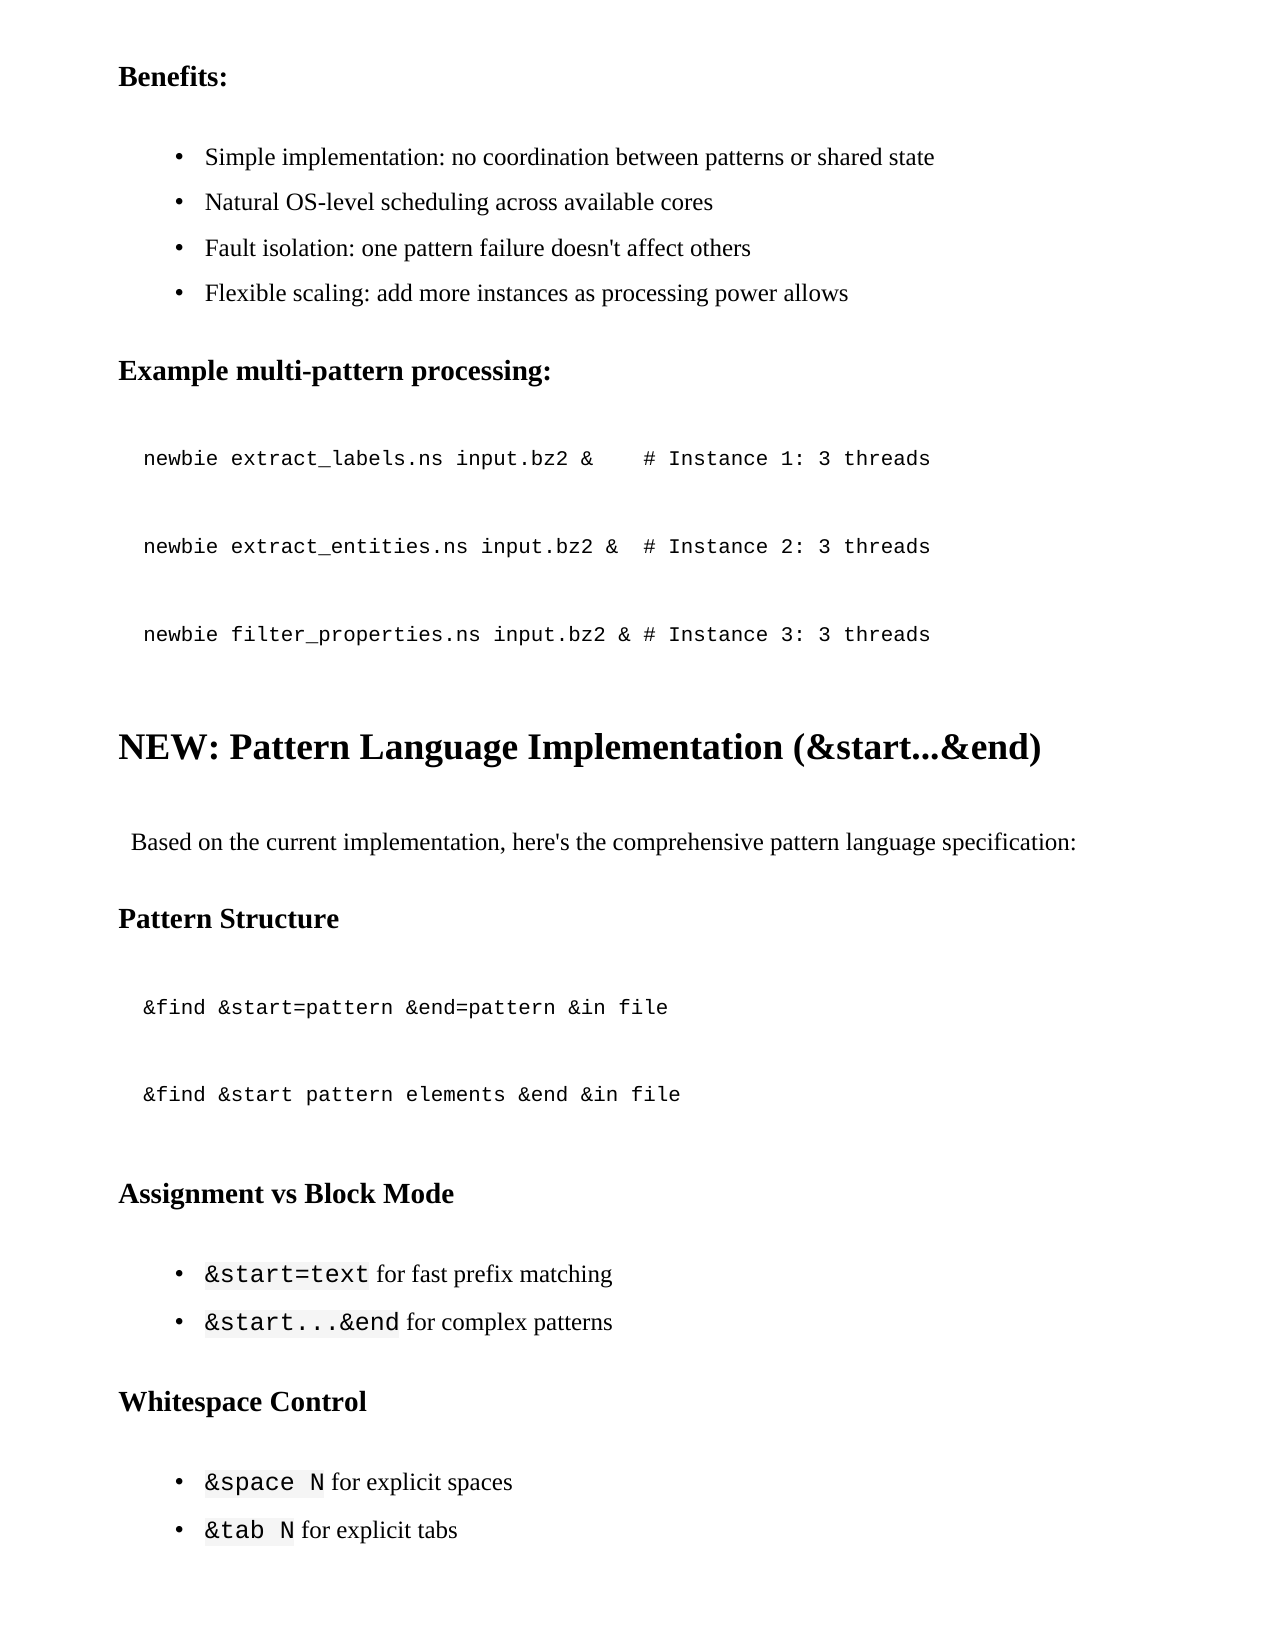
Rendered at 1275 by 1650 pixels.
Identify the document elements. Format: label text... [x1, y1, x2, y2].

text newbie extract_labels.ns input.bz2 & # Instance 1: 3 threads [143, 448, 1191, 472]
text newbie filter_properties.ns input.bz2 & # Instance 3: 3 threads [143, 624, 1191, 648]
list &start...&end for complex patterns [175, 1307, 1203, 1338]
text Based on the current implementation, here's the comprehensive pattern language specification: [131, 827, 1203, 855]
subtitle Example multi-pattern processing: [118, 353, 1216, 387]
text &find &start pattern elements &end &in file [143, 1084, 1191, 1108]
subtitle NEW: Pattern Language Implementation (&start...&end) [118, 724, 1216, 767]
subtitle Benefits: [118, 59, 1216, 93]
list &start=text for fast prefix matching [175, 1259, 1203, 1290]
text newbie extract_entities.ns input.bz2 & # Instance 2: 3 threads [143, 536, 1191, 560]
list Natural OS-level scheduling across available cores [175, 187, 1203, 216]
text &find &start=pattern &end=pattern &in file [143, 997, 1191, 1020]
subtitle Whitespace Control [118, 1384, 1216, 1418]
list &space N for explicit spaces [175, 1467, 1203, 1498]
list Flexible scaling: add more instances as processing power allows [175, 278, 1203, 307]
list Fault isolation: one pattern failure doesn't affect others [175, 233, 1203, 262]
list &tab N for explicit tabs [175, 1515, 1203, 1546]
list Simple implementation: no coordination between patterns or shared state [175, 142, 1203, 171]
subtitle Pattern Structure [118, 901, 1216, 935]
subtitle Assignment vs Block Mode [118, 1176, 1216, 1210]
